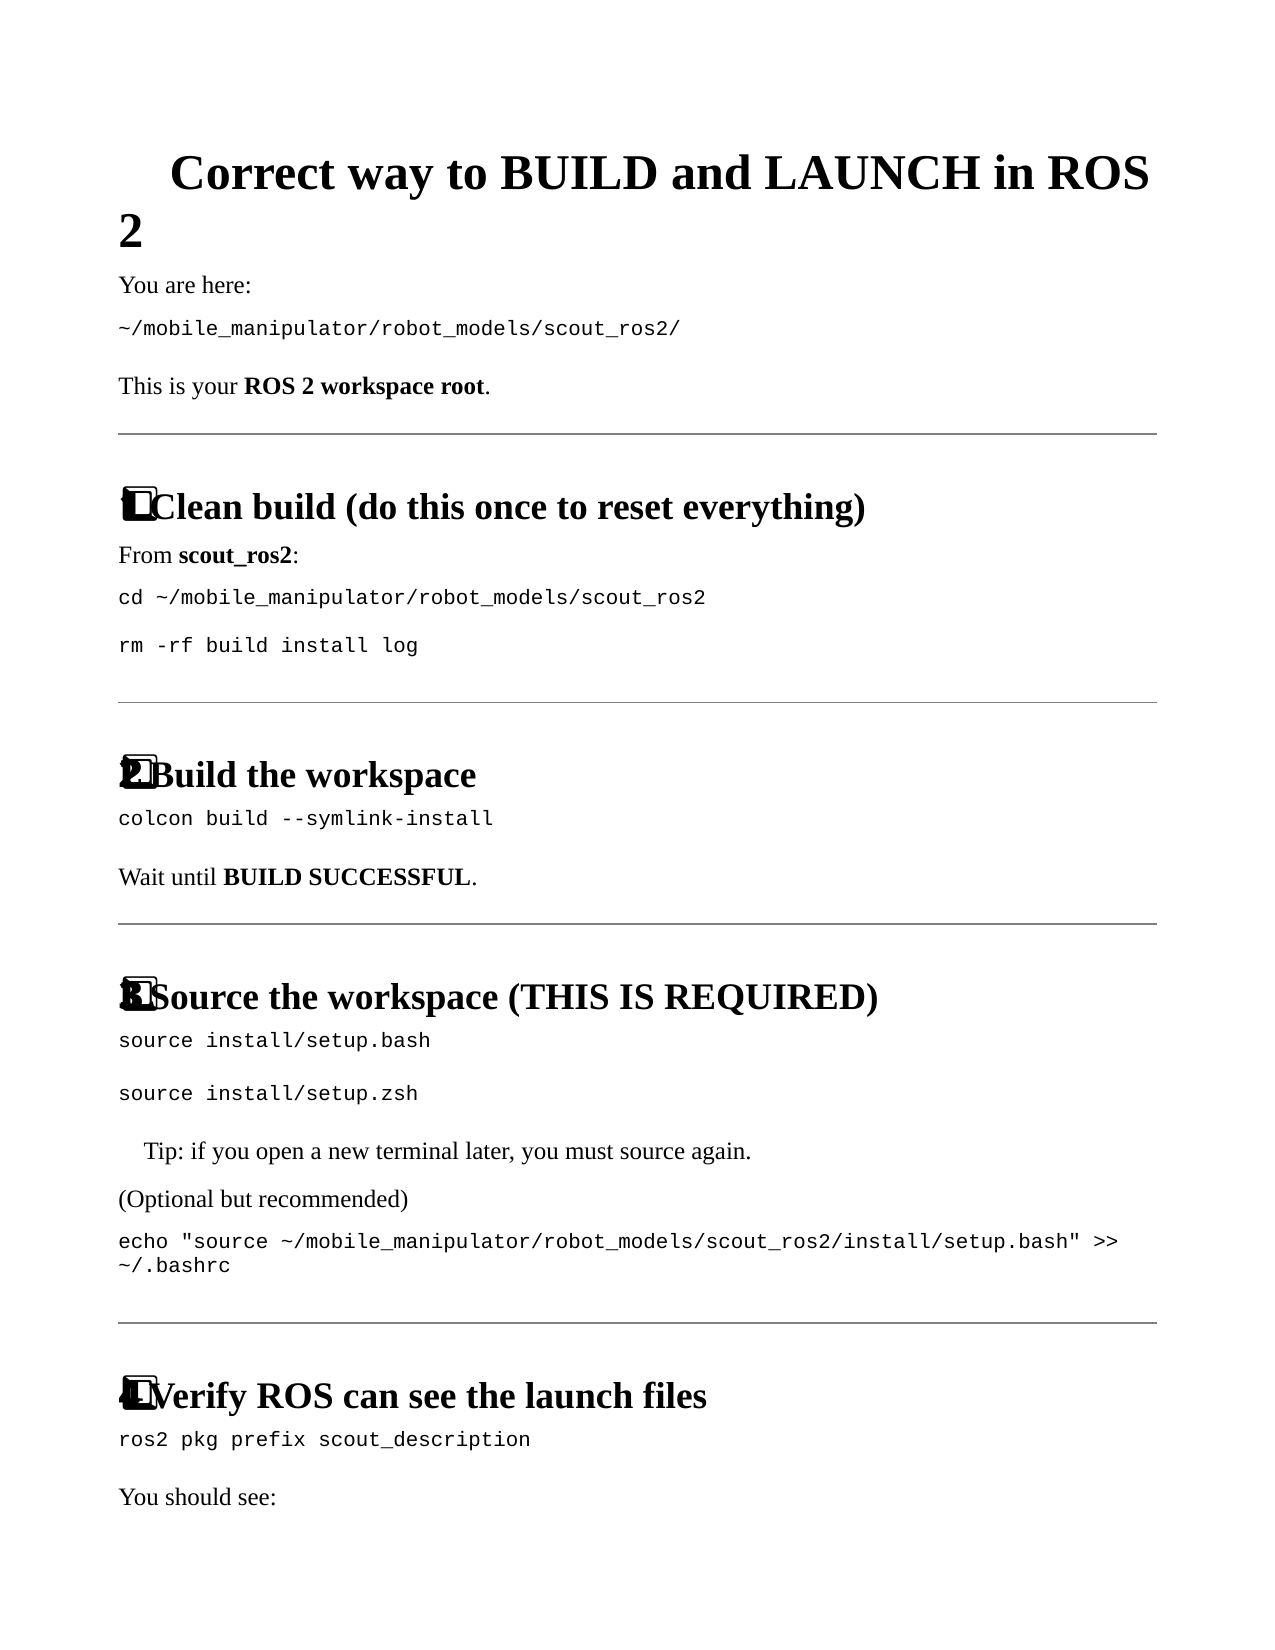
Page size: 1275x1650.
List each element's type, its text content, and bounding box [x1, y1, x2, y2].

subtitle 4️⃣ Verify ROS can see the launch files [118, 1373, 1157, 1416]
text (Optional but recommended) [118, 1184, 1157, 1212]
subtitle 3️⃣ Source the workspace (THIS IS REQUIRED) [118, 974, 1157, 1017]
subtitle ✅ Correct way to BUILD and LAUNCH in ROS 2 [118, 143, 1157, 258]
text You are here: [118, 271, 1157, 299]
text Wait until BUILD SUCCESSFUL. [118, 862, 1157, 890]
text echo "source ~/mobile_manipulator/robot_models/scout_ros2/install/setup.bash" >> ~/.bashrc [118, 1231, 1157, 1279]
text rm -rf build install log [118, 634, 1157, 658]
subtitle 2️⃣ Build the workspace [118, 753, 1157, 796]
text ~/mobile_manipulator/robot_models/scout_ros2/ [118, 318, 1157, 342]
text From scout_ros2: [118, 540, 1157, 568]
subtitle 1️⃣ Clean build (do this once to reset everything) [118, 484, 1157, 527]
text source install/setup.bash [118, 1030, 1157, 1053]
text source install/setup.zsh [118, 1083, 1157, 1107]
text ros2 pkg prefix scout_description [118, 1429, 1157, 1452]
text colcon build --symlink-install [118, 808, 1157, 832]
text This is your ROS 2 workspace root. [118, 371, 1157, 400]
text 💡 Tip: if you open a new terminal later, you must source again. [118, 1136, 1157, 1165]
text You should see: [118, 1482, 1157, 1511]
text cd ~/mobile_manipulator/robot_models/scout_ros2 [118, 587, 1157, 611]
